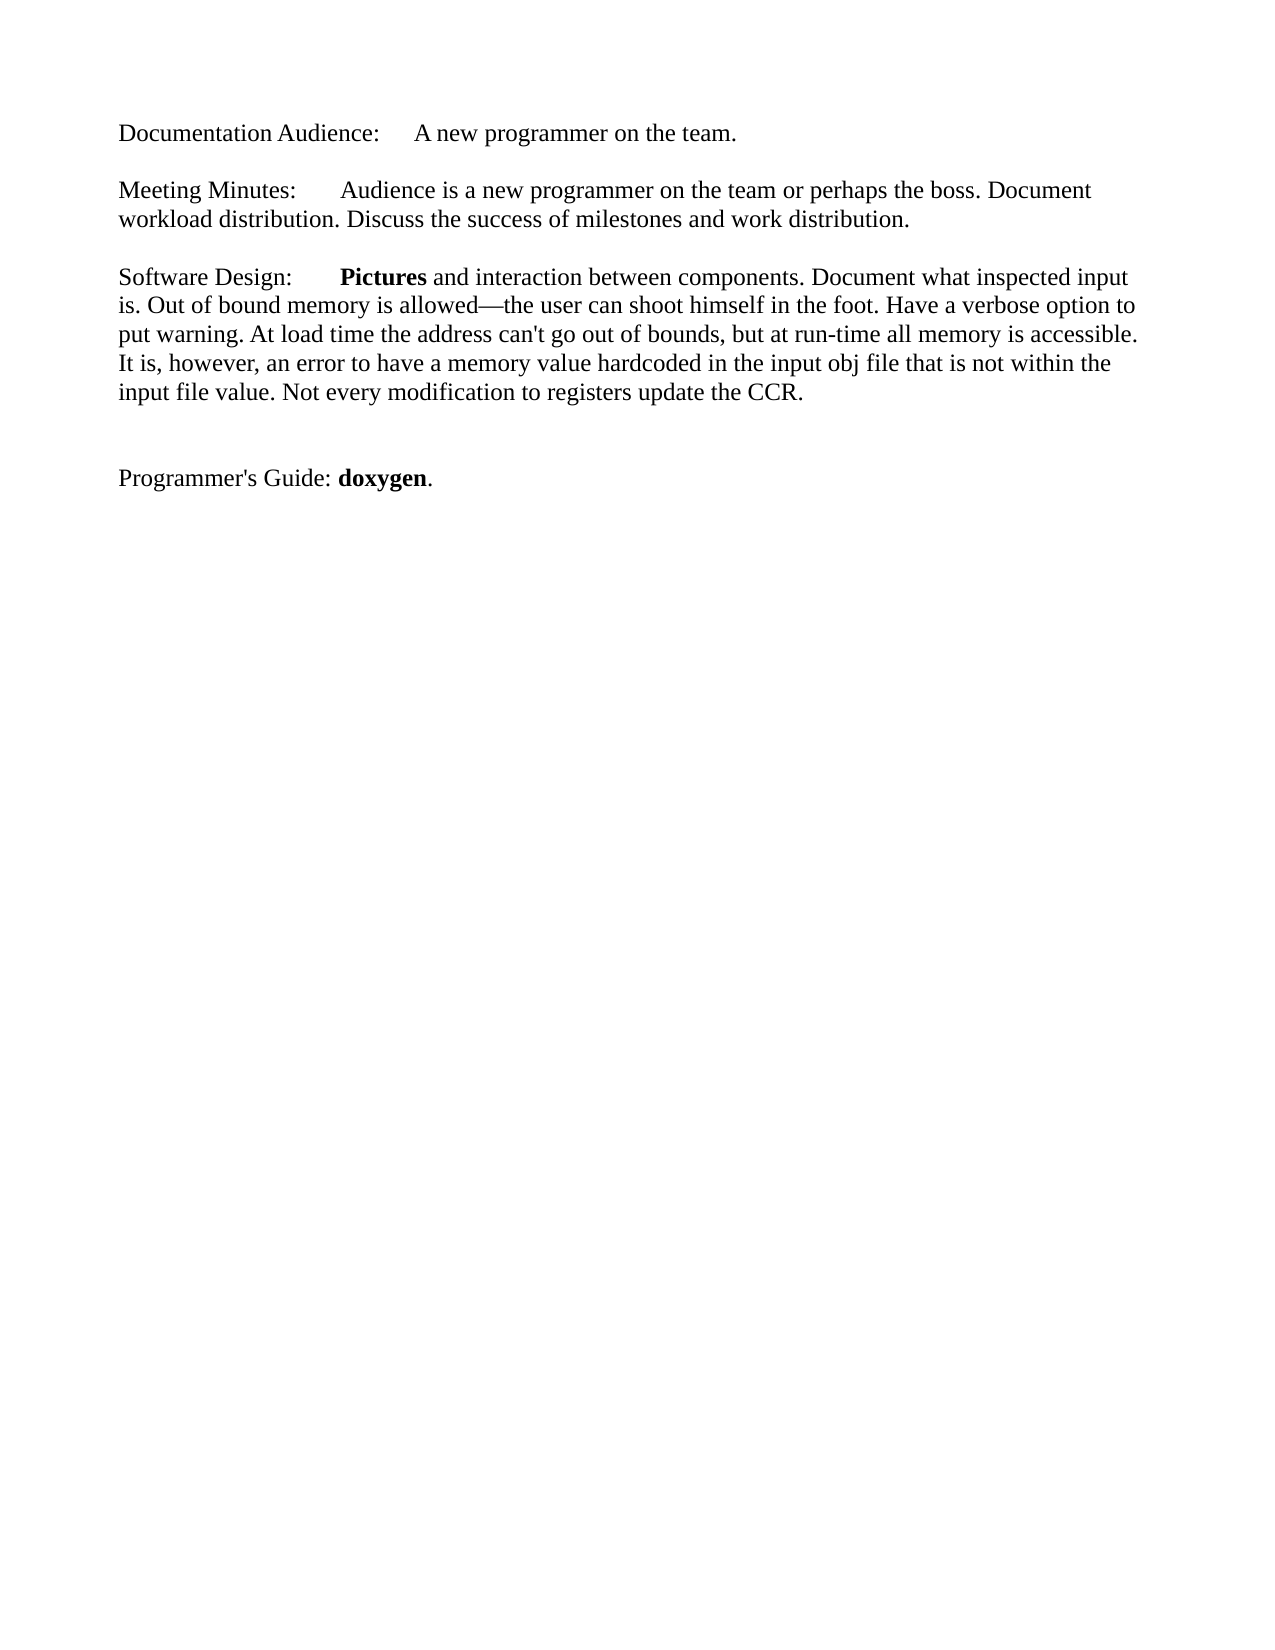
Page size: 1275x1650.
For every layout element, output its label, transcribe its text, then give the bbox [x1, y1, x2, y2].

text Programmer's Guide: doxygen. [118, 463, 1157, 492]
text Software Design: Pictures and interaction between components. Document what inspected input is. Out of bound memory is allowed—the user can shoot himself in the foot. Have a verbose option to put warning. At load time the address can't go out of bounds, but at run-time all memory is accessible. It is, however, an error to have a memory value hardcoded in the input obj file that is not within the input file value. Not every modification to registers update the CCR. [118, 262, 1157, 406]
text Documentation Audience: A new programmer on the team. [118, 118, 1157, 147]
text Meeting Minutes: Audience is a new programmer on the team or perhaps the boss. Document workload distribution. Discuss the success of milestones and work distribution. [118, 176, 1157, 233]
